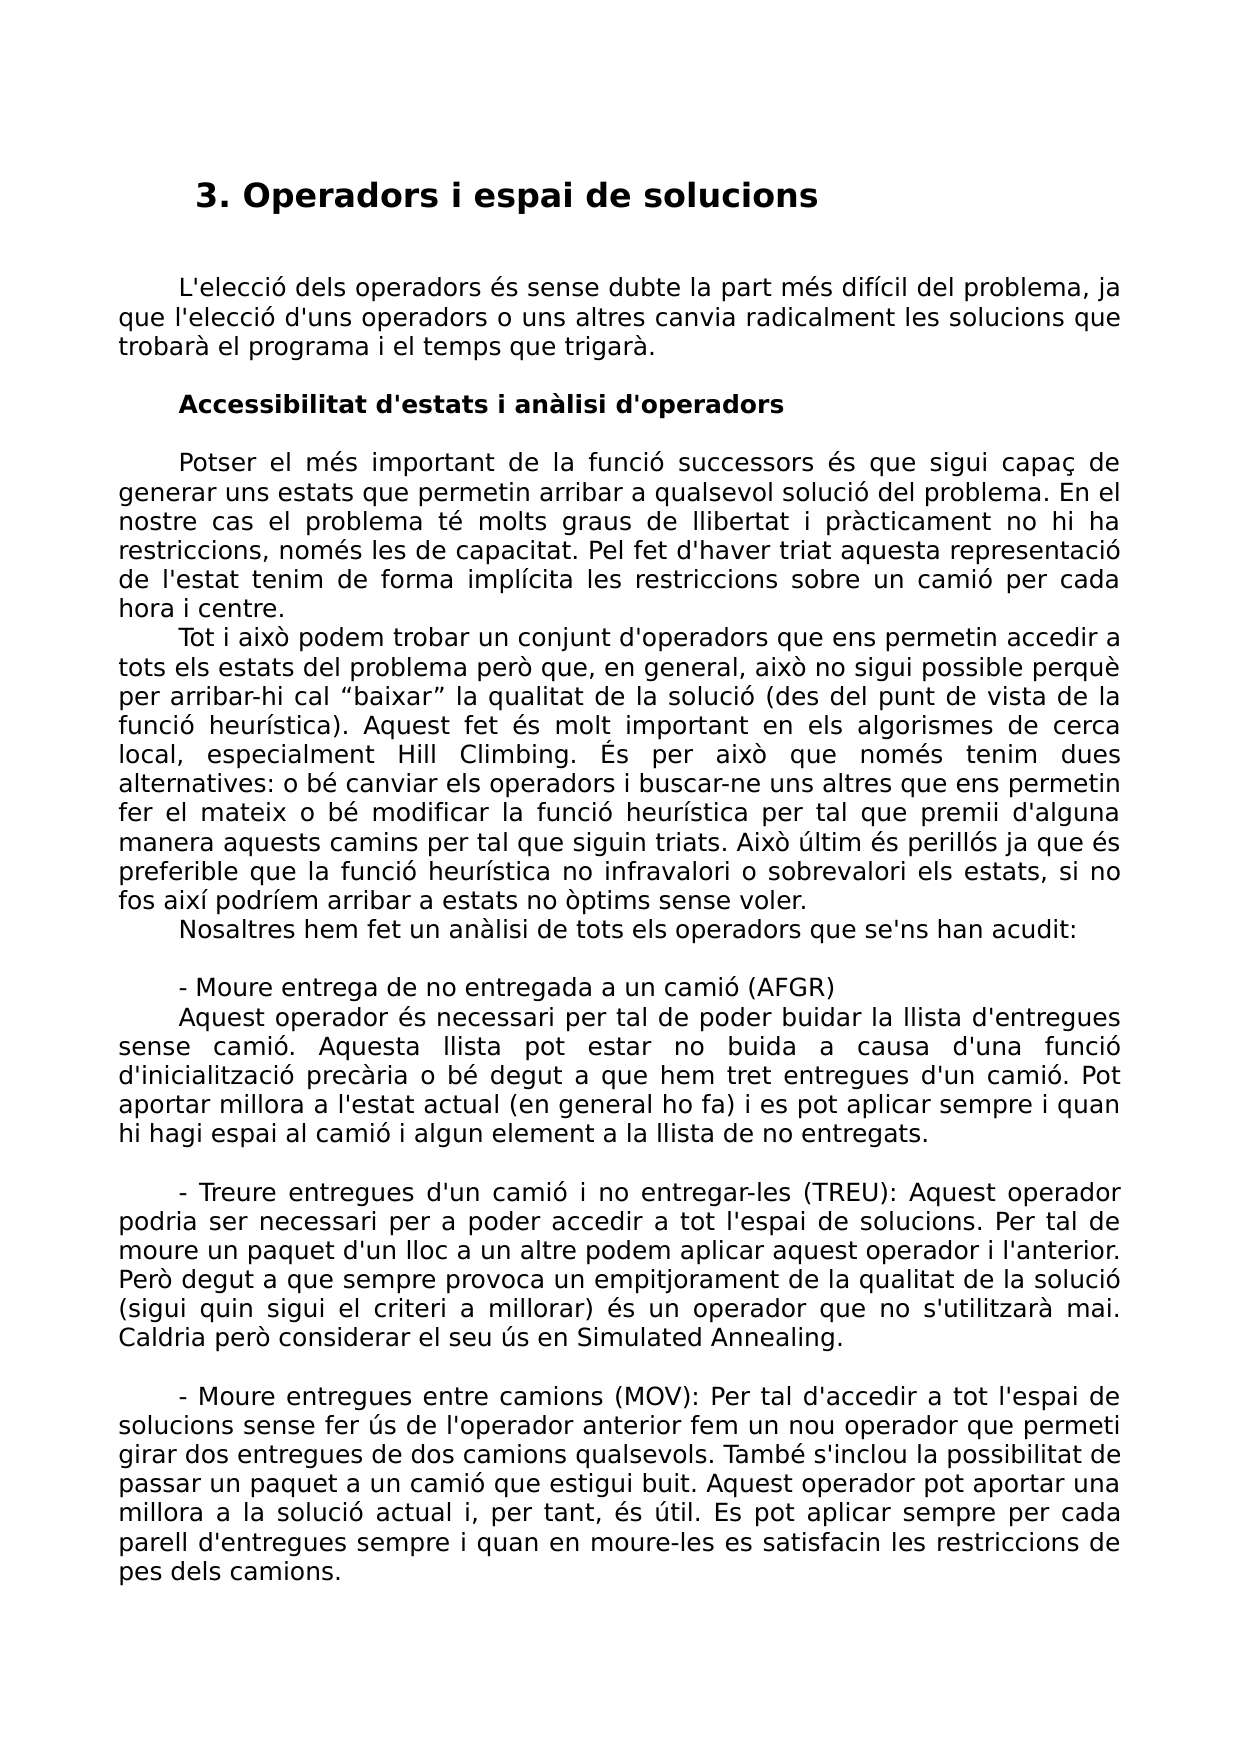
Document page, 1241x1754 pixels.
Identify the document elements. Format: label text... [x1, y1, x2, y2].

text Tot i això podem trobar un conjunt d'operadors que ens permetin accedir a tots els estats del problema però que, en general, això no sigui possible perquè per arribar-hi cal “baixar” la qualitat de la solució (des del punt de vista de la funció heurística). Aquest fet és molt important en els algorismes de cerca local, especialment Hill Climbing. És per això que només tenim dues alternatives: o bé canviar els operadors i buscar-ne uns altres que ens permetin fer el mateix o bé modificar la funció heurística per tal que premii d'alguna manera aquests camins per tal que siguin triats. Això últim és perillós ja que és preferible que la funció heurística no infravalori o sobrevalori els estats, si no fos així podríem arribar a estats no òptims sense voler. [118, 624, 1122, 915]
text 3. Operadors i espai de solucions [118, 176, 1122, 215]
text - Moure entregues entre camions (MOV): Per tal d'accedir a tot l'espai de solucions sense fer ús de l'operador anterior fem un nou operador que permeti girar dos entregues de dos camions qualsevols. També s'inclou la possibilitat de passar un paquet a un camió que estigui buit. Aquest operador pot aportar una millora a la solució actual i, per tant, és útil. Es pot aplicar sempre per cada parell d'entregues sempre i quan en moure-les es satisfacin les restriccions de pes dels camions. [118, 1382, 1122, 1586]
text - Moure entrega de no entregada a un camió (AFGR) [118, 974, 1122, 1003]
text Nosaltres hem fet un anàlisi de tots els operadors que se'ns han acudit: [118, 915, 1122, 944]
text Aquest operador és necessari per tal de poder buidar la llista d'entregues sense camió. Aquesta llista pot estar no buida a causa d'una funció d'inicialització precària o bé degut a que hem tret entregues d'un camió. Pot aportar millora a l'estat actual (en general ho fa) i es pot aplicar sempre i quan hi hagi espai al camió i algun element a la llista de no entregats. [118, 1003, 1122, 1149]
text L'elecció dels operadors és sense dubte la part més difícil del problema, ja que l'elecció d'uns operadors o uns altres canvia radicalment les solucions que trobarà el programa i el temps que trigarà. [118, 274, 1122, 361]
text Potser el més important de la funció successors és que sigui capaç de generar uns estats que permetin arribar a qualsevol solució del problema. En el nostre cas el problema té molts graus de llibertat i pràcticament no hi ha restriccions, només les de capacitat. Pel fet d'haver triat aquesta representació de l'estat tenim de forma implícita les restriccions sobre un camió per cada hora i centre. [118, 449, 1122, 624]
text - Treure entregues d'un camió i no entregar-les (TREU): Aquest operador podria ser necessari per a poder accedir a tot l'espai de solucions. Per tal de moure un paquet d'un lloc a un altre podem aplicar aquest operador i l'anterior. Però degut a que sempre provoca un empitjorament de la qualitat de la solució (sigui quin sigui el criteri a millorar) és un operador que no s'utilitzarà mai. Caldria però considerar el seu ús en Simulated Annealing. [118, 1178, 1122, 1353]
text Accessibilitat d'estats i anàlisi d'operadors [118, 390, 1122, 419]
